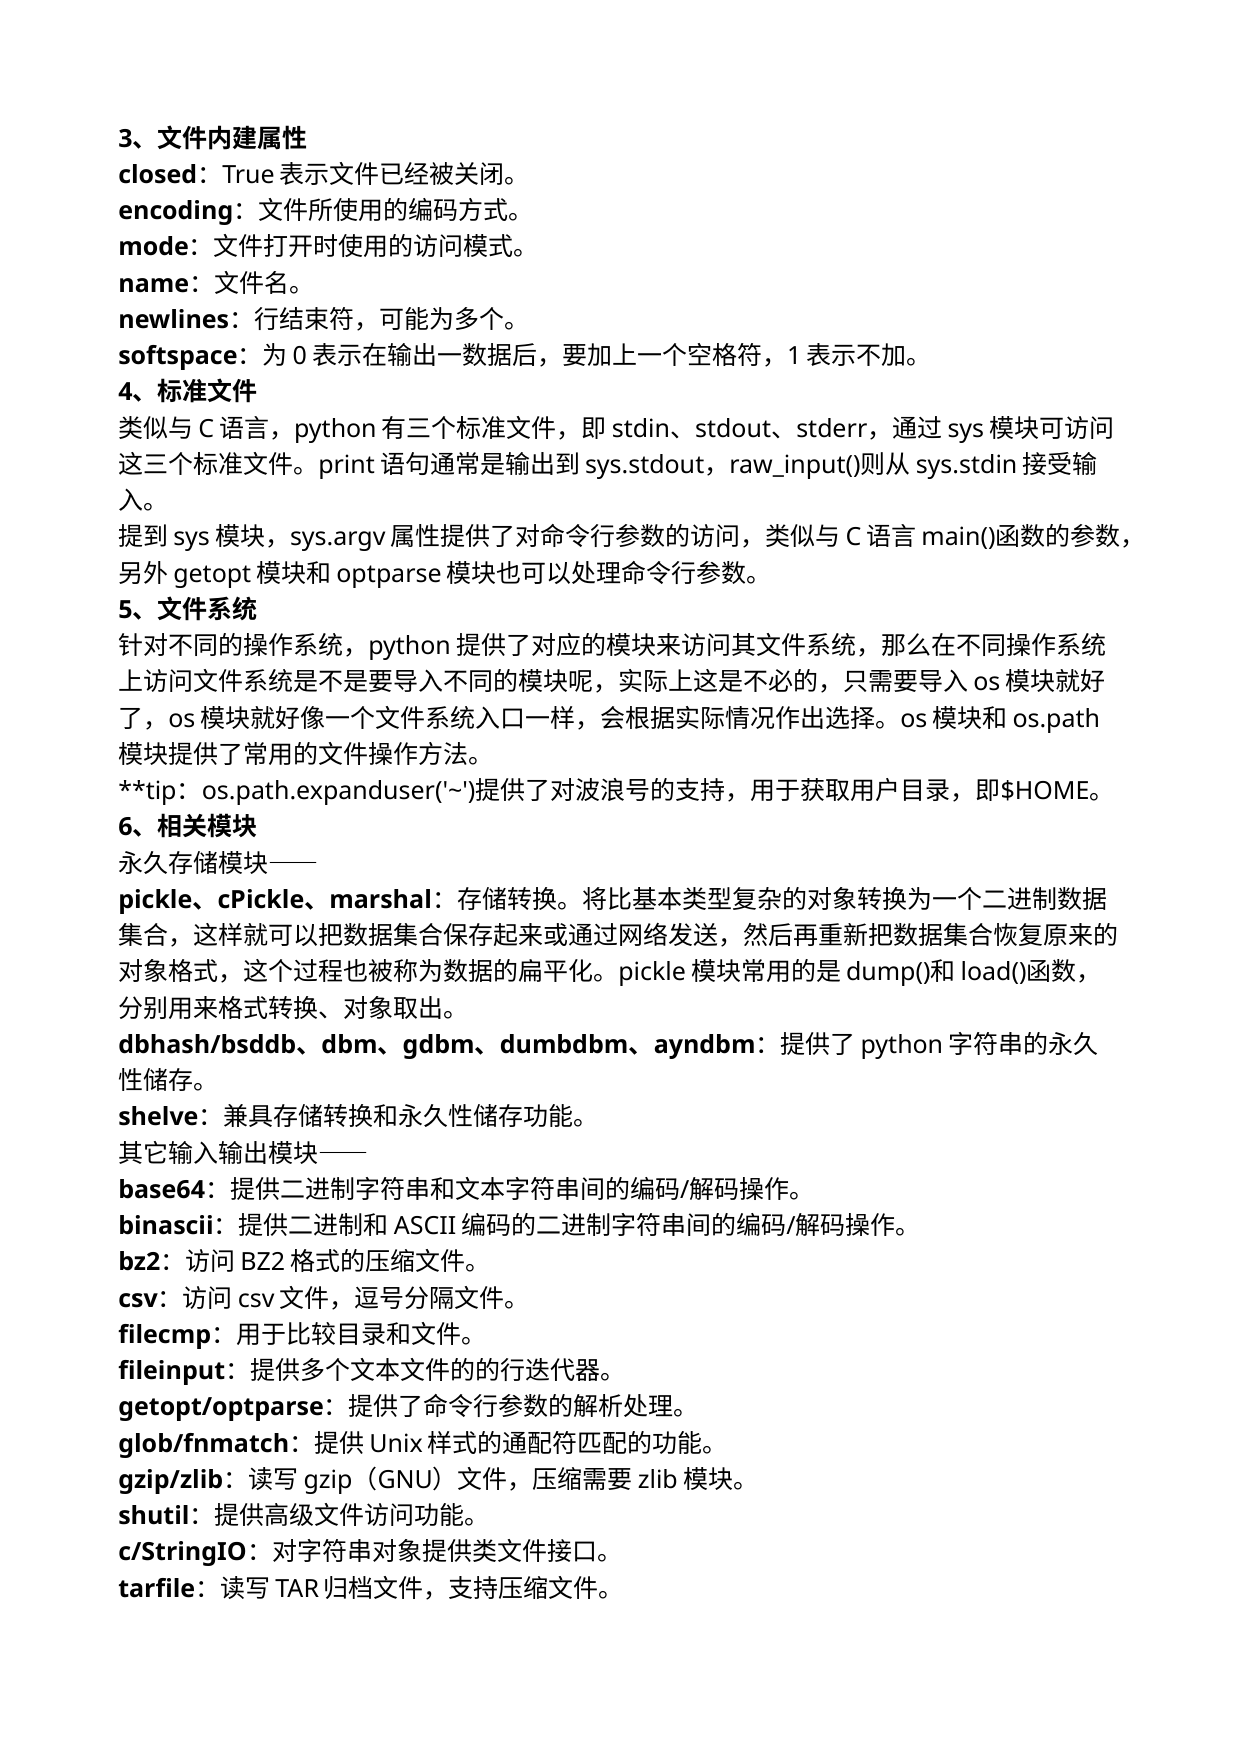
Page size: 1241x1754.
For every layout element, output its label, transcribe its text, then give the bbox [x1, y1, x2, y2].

text shutil：提供高级文件访问功能。 [118, 1496, 1122, 1532]
text filecmp：用于比较目录和文件。 [118, 1314, 1122, 1351]
text tarfile：读写TAR归档文件，支持压缩文件。 [118, 1568, 1122, 1604]
text closed：True表示文件已经被关闭。 [118, 154, 1122, 191]
text shelve：兼具存储转换和永久性储存功能。 [118, 1097, 1122, 1133]
text glob/fnmatch：提供Unix样式的通配符匹配的功能。 [118, 1423, 1122, 1459]
text 提到sys模块，sys.argv属性提供了对命令行参数的访问，类似与C语言main()函数的参数，另外getopt模块和optparse模块也可以处理命令行参数。 [118, 517, 1122, 589]
text csv：访问csv文件，逗号分隔文件。 [118, 1278, 1122, 1314]
text 类似与C语言，python有三个标准文件，即stdin、stdout、stderr，通过sys模块可访问这三个标准文件。print语句通常是输出到sys.stdout，raw_input()则从sys.stdin接受输入。 [118, 408, 1122, 517]
text name：文件名。 [118, 263, 1122, 299]
text 6、相关模块 [118, 807, 1122, 843]
text 3、文件内建属性 [118, 118, 1122, 154]
text dbhash/bsddb、dbm、gdbm、dumbdbm、ayndbm：提供了python字符串的永久性储存。 [118, 1024, 1122, 1097]
text 其它输入输出模块—— [118, 1133, 1122, 1169]
text getopt/optparse：提供了命令行参数的解析处理。 [118, 1387, 1122, 1423]
text c/StringIO：对字符串对象提供类文件接口。 [118, 1532, 1122, 1568]
text 4、标准文件 [118, 372, 1122, 408]
text gzip/zlib：读写gzip（GNU）文件，压缩需要zlib模块。 [118, 1459, 1122, 1496]
text base64：提供二进制字符串和文本字符串间的编码/解码操作。 [118, 1169, 1122, 1206]
text 5、文件系统 [118, 589, 1122, 626]
text mode：文件打开时使用的访问模式。 [118, 227, 1122, 263]
text encoding：文件所使用的编码方式。 [118, 191, 1122, 227]
text softspace：为0表示在输出一数据后，要加上一个空格符，1表示不加。 [118, 336, 1122, 372]
text **tip：os.path.expanduser('~')提供了对波浪号的支持，用于获取用户目录，即$HOME。 [118, 771, 1122, 807]
text 针对不同的操作系统，python提供了对应的模块来访问其文件系统，那么在不同操作系统上访问文件系统是不是要导入不同的模块呢，实际上这是不必的，只需要导入os模块就好了，os模块就好像一个文件系统入口一样，会根据实际情况作出选择。os模块和os.path模块提供了常用的文件操作方法。 [118, 626, 1122, 771]
text pickle、cPickle、marshal：存储转换。将比基本类型复杂的对象转换为一个二进制数据集合，这样就可以把数据集合保存起来或通过网络发送，然后再重新把数据集合恢复原来的对象格式，这个过程也被称为数据的扁平化。pickle模块常用的是dump()和load()函数，分别用来格式转换、对象取出。 [118, 879, 1122, 1024]
text fileinput：提供多个文本文件的的行迭代器。 [118, 1351, 1122, 1387]
text 永久存储模块—— [118, 843, 1122, 879]
text bz2：访问BZ2格式的压缩文件。 [118, 1242, 1122, 1278]
text newlines：行结束符，可能为多个。 [118, 299, 1122, 336]
text binascii：提供二进制和ASCII编码的二进制字符串间的编码/解码操作。 [118, 1206, 1122, 1242]
